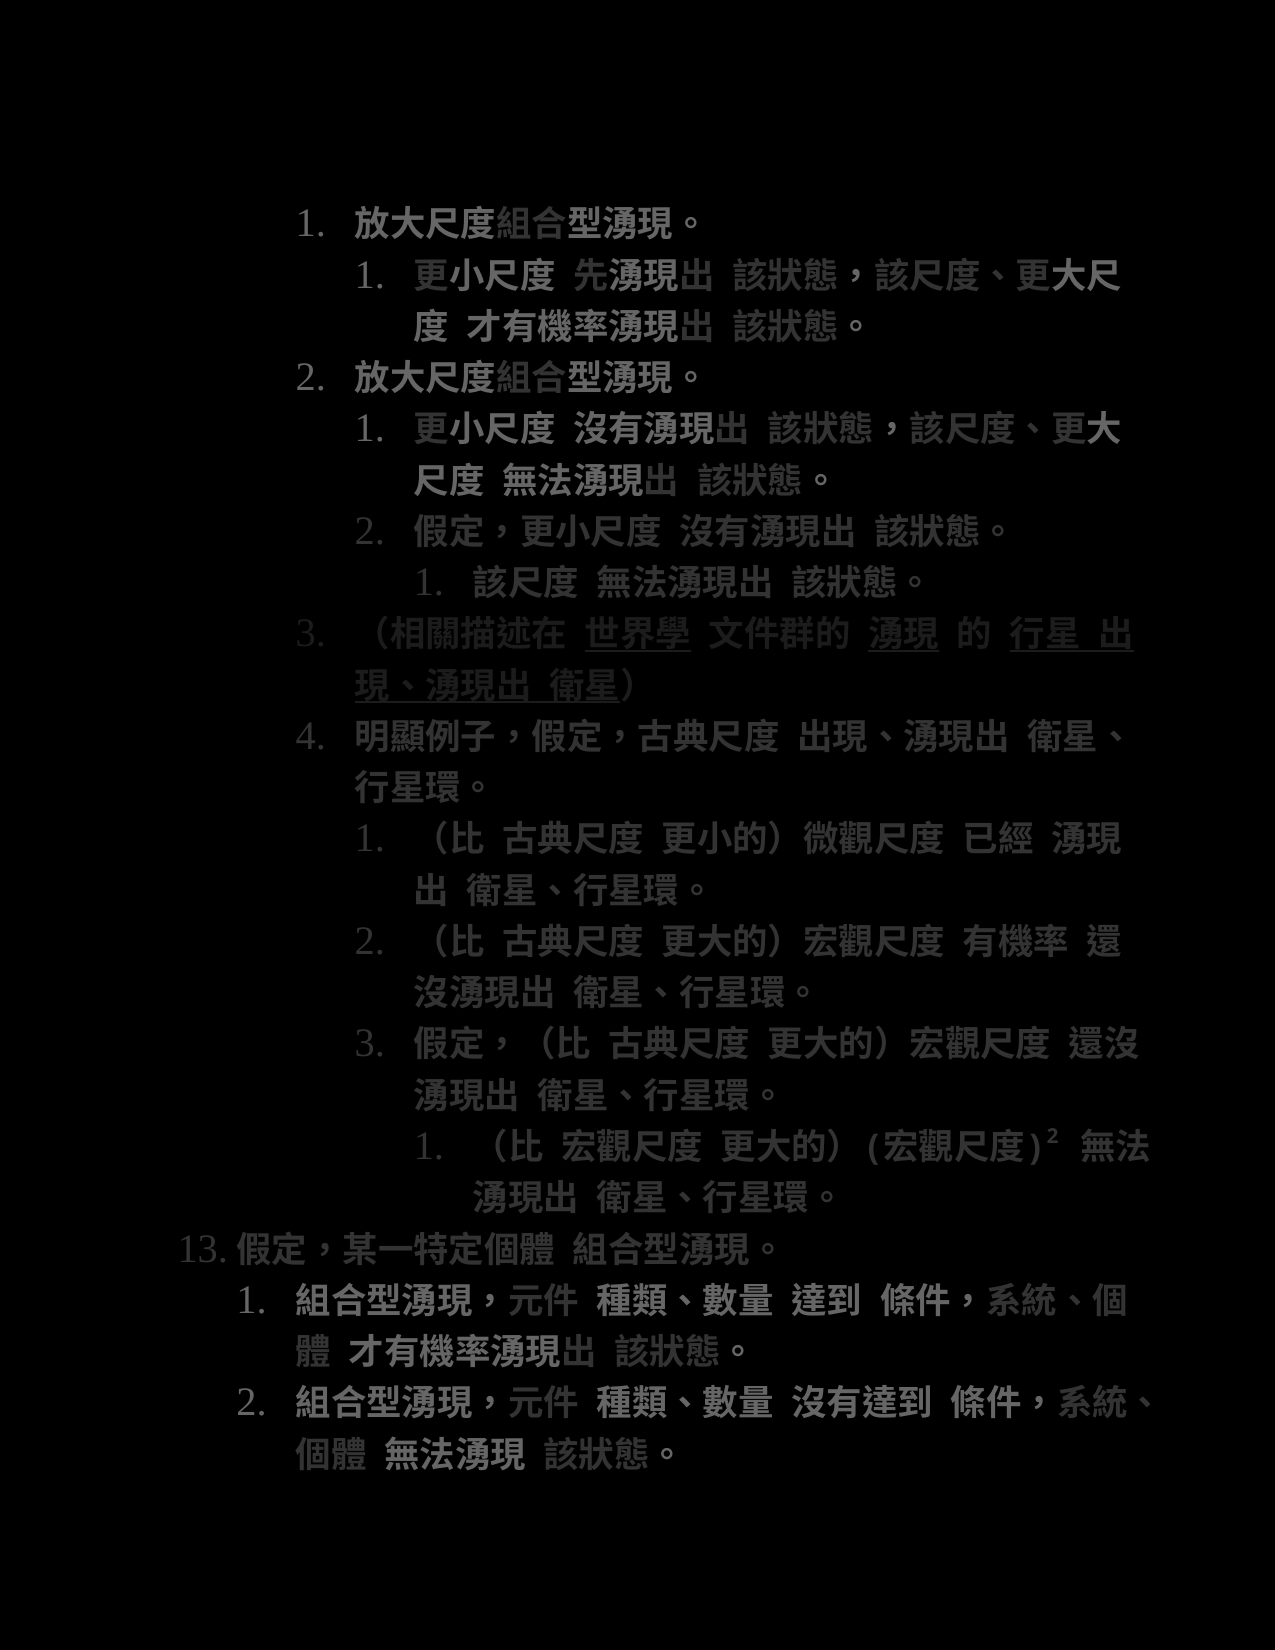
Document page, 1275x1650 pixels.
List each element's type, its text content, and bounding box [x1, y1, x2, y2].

list 假定，某一特定個體 組合型湧現。 [177, 1221, 1157, 1272]
list 放大尺度組合型湧現。 [295, 196, 1157, 247]
list （相關描述在 世界學 文件群的 湧現 的 行星 出現、湧現出 衛星） [295, 606, 1157, 708]
list 該尺度 無法湧現出 該狀態。 [413, 554, 1157, 606]
list 明顯例子，假定，古典尺度 出現、湧現出 衛星、行星環。 [295, 708, 1157, 811]
list 更小尺度 先湧現出 該狀態，該尺度、更大尺度 才有機率湧現出 該狀態。 [354, 247, 1157, 349]
list 放大尺度組合型湧現。 [295, 349, 1157, 401]
list （比 古典尺度 更小的）微觀尺度 已經 湧現出 衛星、行星環。 [354, 811, 1157, 913]
list （比 宏觀尺度 更大的）(宏觀尺度)2 無法湧現出 衛星、行星環。 [413, 1118, 1157, 1221]
list 組合型湧現，元件 種類、數量 達到 條件，系統、個體 才有機率湧現出 該狀態。 [236, 1272, 1157, 1375]
list （比 古典尺度 更大的）宏觀尺度 有機率 還沒湧現出 衛星、行星環。 [354, 913, 1157, 1016]
list 組合型湧現，元件 種類、數量 沒有達到 條件，系統、個體 無法湧現 該狀態。 [236, 1375, 1157, 1477]
list 假定，更小尺度 沒有湧現出 該狀態。 [354, 503, 1157, 554]
list 更小尺度 沒有湧現出 該狀態，該尺度、更大尺度 無法湧現出 該狀態。 [354, 401, 1157, 503]
list 假定，（比 古典尺度 更大的）宏觀尺度 還沒湧現出 衛星、行星環。 [354, 1016, 1157, 1118]
